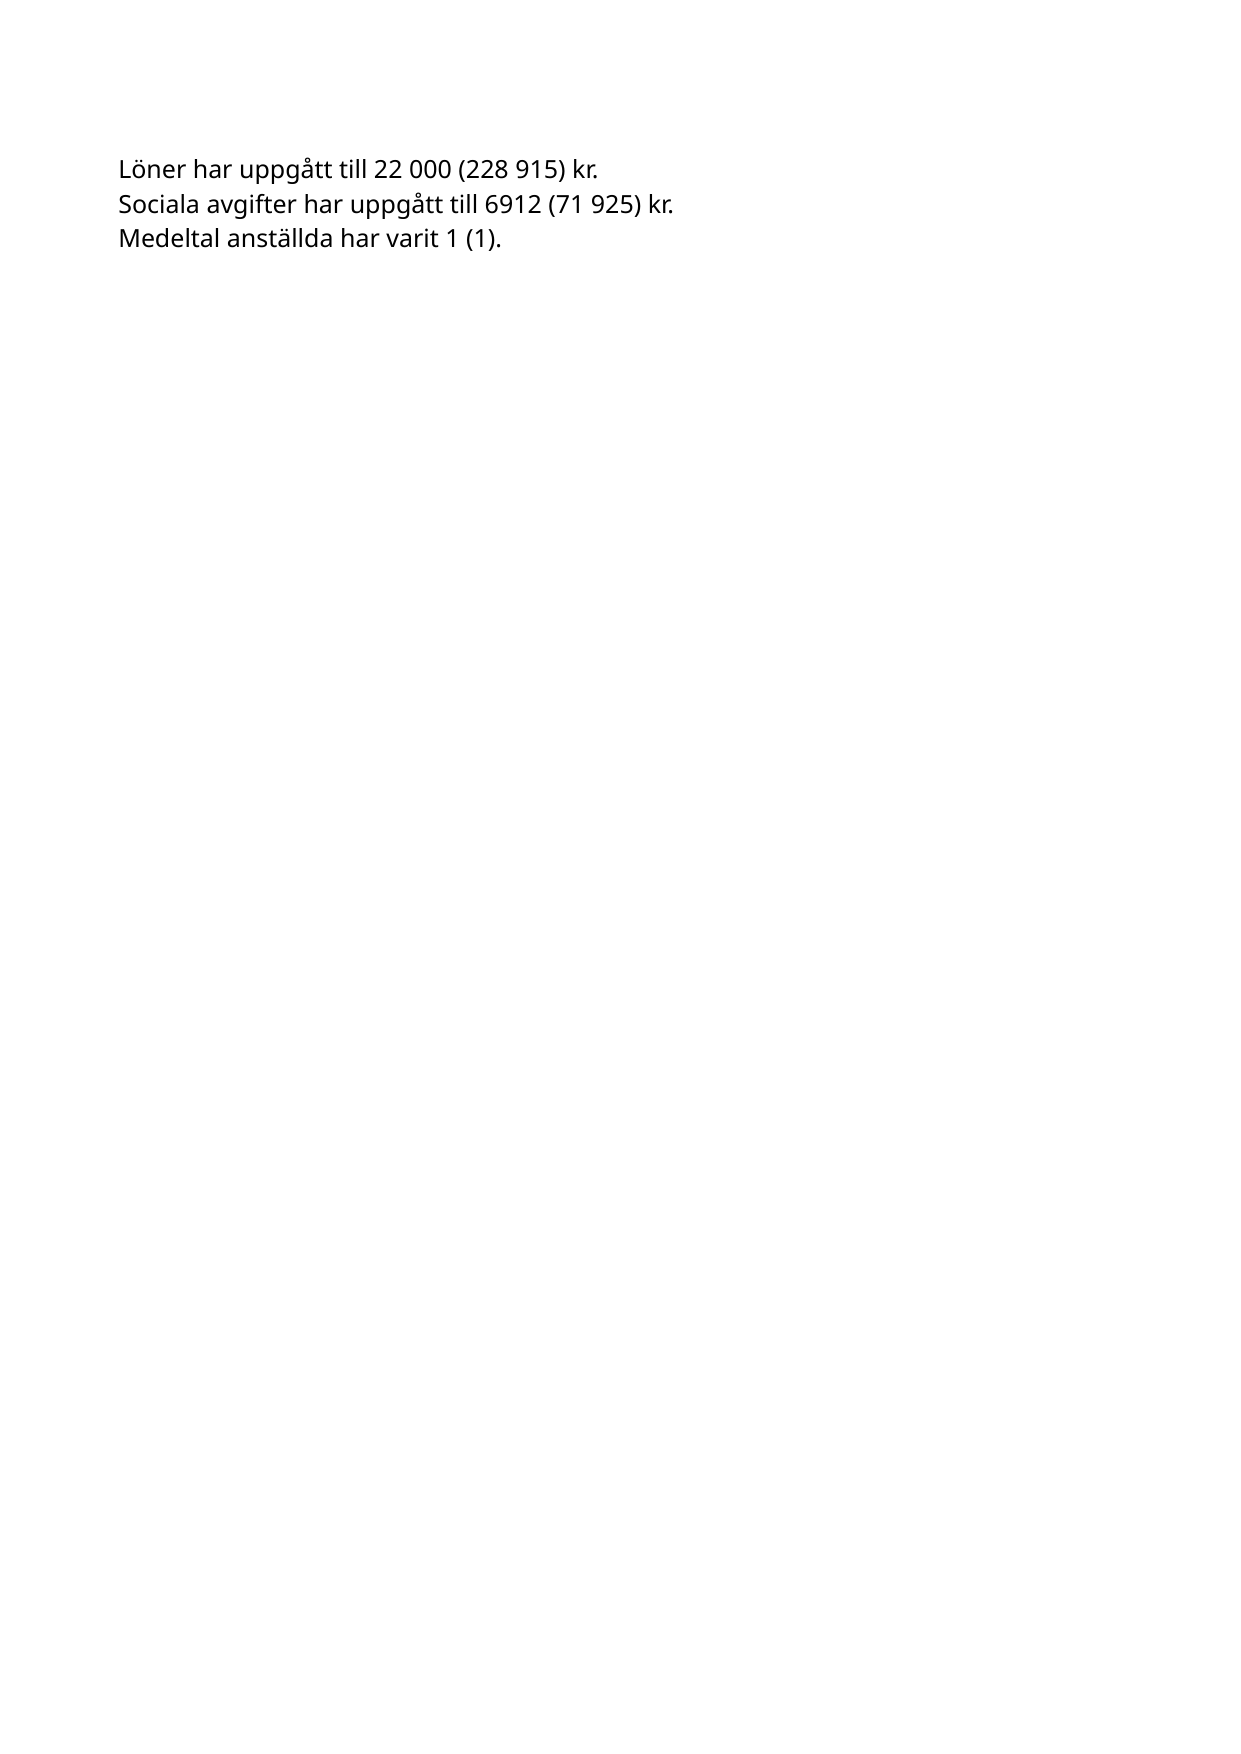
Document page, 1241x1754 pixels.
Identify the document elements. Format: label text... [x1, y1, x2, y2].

text Medeltal anställda har varit 1 (1). [118, 220, 1122, 254]
text Löner har uppgått till 22 000 (228 915) kr. [118, 152, 1122, 186]
text Sociala avgifter har uppgått till 6912 (71 925) kr. [118, 186, 1122, 220]
